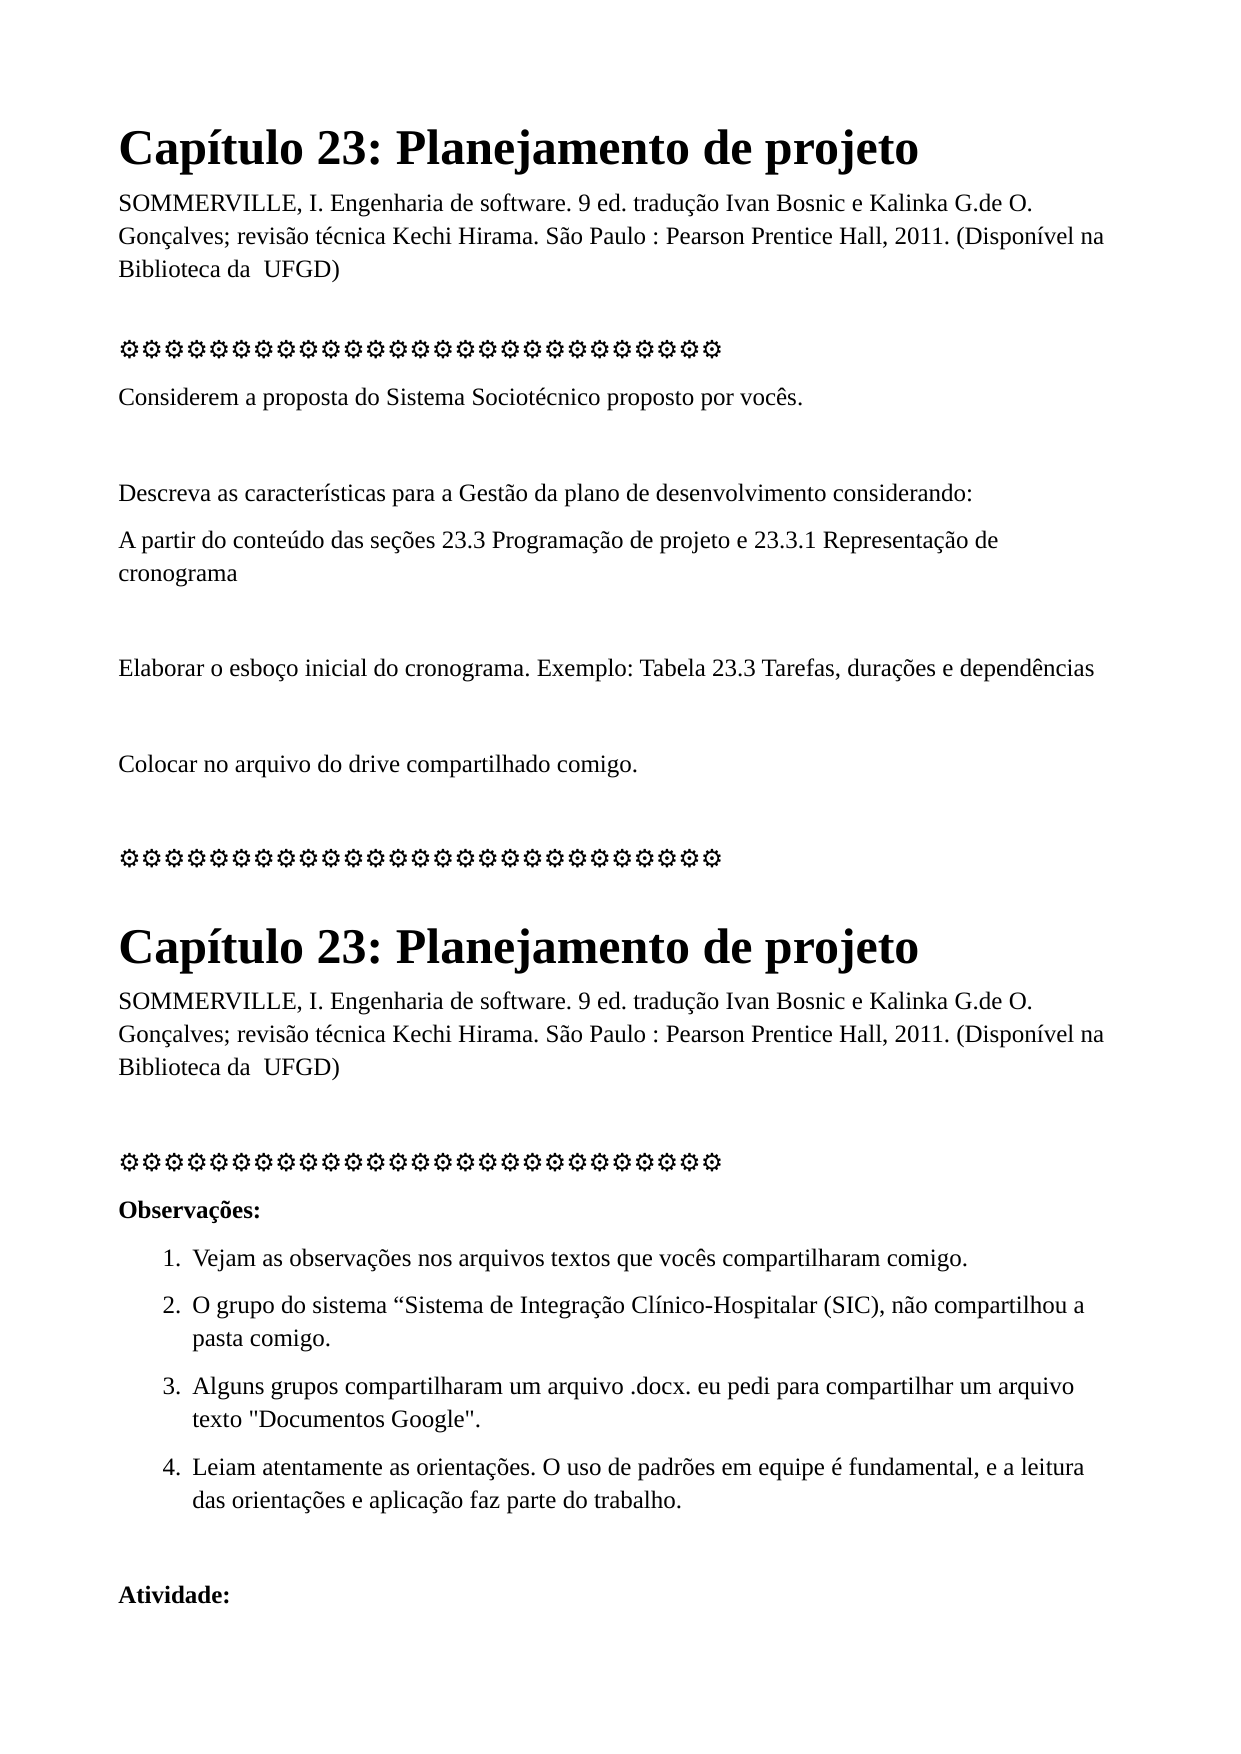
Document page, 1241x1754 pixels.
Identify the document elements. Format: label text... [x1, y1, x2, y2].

list Leiam atentamente as orientações. O uso de padrões em equipe é fundamental, e a leitura das orientações e aplicação faz parte do trabalho. [162, 1452, 1122, 1513]
text Observações: [118, 1195, 1122, 1224]
text SOMMERVILLE, I. Engenharia de software. 9 ed. tradução Ivan Bosnic e Kalinka G.de O. Gonçalves; revisão técnica Kechi Hirama. São Paulo : Pearson Prentice Hall, 2011. (Disponível na Biblioteca da UFGD) [118, 188, 1122, 283]
text ⚙️⚙️⚙️⚙️⚙️⚙️⚙️⚙️⚙️⚙️⚙️⚙️⚙️⚙️⚙️⚙️⚙️⚙️⚙️⚙️⚙️⚙️⚙️⚙️⚙️⚙️⚙️ [118, 1148, 1122, 1176]
text A partir do conteúdo das seções 23.3 Programação de projeto e 23.3.1 Representação de cronograma [118, 525, 1122, 587]
list Alguns grupos compartilharam um arquivo .docx. eu pedi para compartilhar um arquivo texto "Documentos Google". [162, 1371, 1122, 1433]
text Atividade: [118, 1580, 1122, 1609]
text Colocar no arquivo do drive compartilhado comigo. [118, 749, 1122, 777]
text Descreva as características para a Gestão da plano de desenvolvimento considerando: [118, 478, 1122, 506]
list Vejam as observações nos arquivos textos que vocês compartilharam comigo. [162, 1243, 1122, 1272]
subtitle Capítulo 23: Planejamento de projeto [118, 118, 1122, 176]
text Considerem a proposta do Sistema Sociotécnico proposto por vocês. [118, 382, 1122, 411]
text Elaborar o esboço inicial do cronograma. Exemplo: Tabela 23.3 Tarefas, durações e dependências [118, 653, 1122, 682]
text ⚙️⚙️⚙️⚙️⚙️⚙️⚙️⚙️⚙️⚙️⚙️⚙️⚙️⚙️⚙️⚙️⚙️⚙️⚙️⚙️⚙️⚙️⚙️⚙️⚙️⚙️⚙️ [118, 302, 1122, 363]
text ⚙️⚙️⚙️⚙️⚙️⚙️⚙️⚙️⚙️⚙️⚙️⚙️⚙️⚙️⚙️⚙️⚙️⚙️⚙️⚙️⚙️⚙️⚙️⚙️⚙️⚙️⚙️ [118, 844, 1122, 873]
list O grupo do sistema “Sistema de Integração Clínico-Hospitalar (SIC), não compartilhou a pasta comigo. [162, 1291, 1122, 1352]
text SOMMERVILLE, I. Engenharia de software. 9 ed. tradução Ivan Bosnic e Kalinka G.de O. Gonçalves; revisão técnica Kechi Hirama. São Paulo : Pearson Prentice Hall, 2011. (Disponível na Biblioteca da UFGD) [118, 986, 1122, 1081]
subtitle Capítulo 23: Planejamento de projeto [118, 916, 1122, 974]
